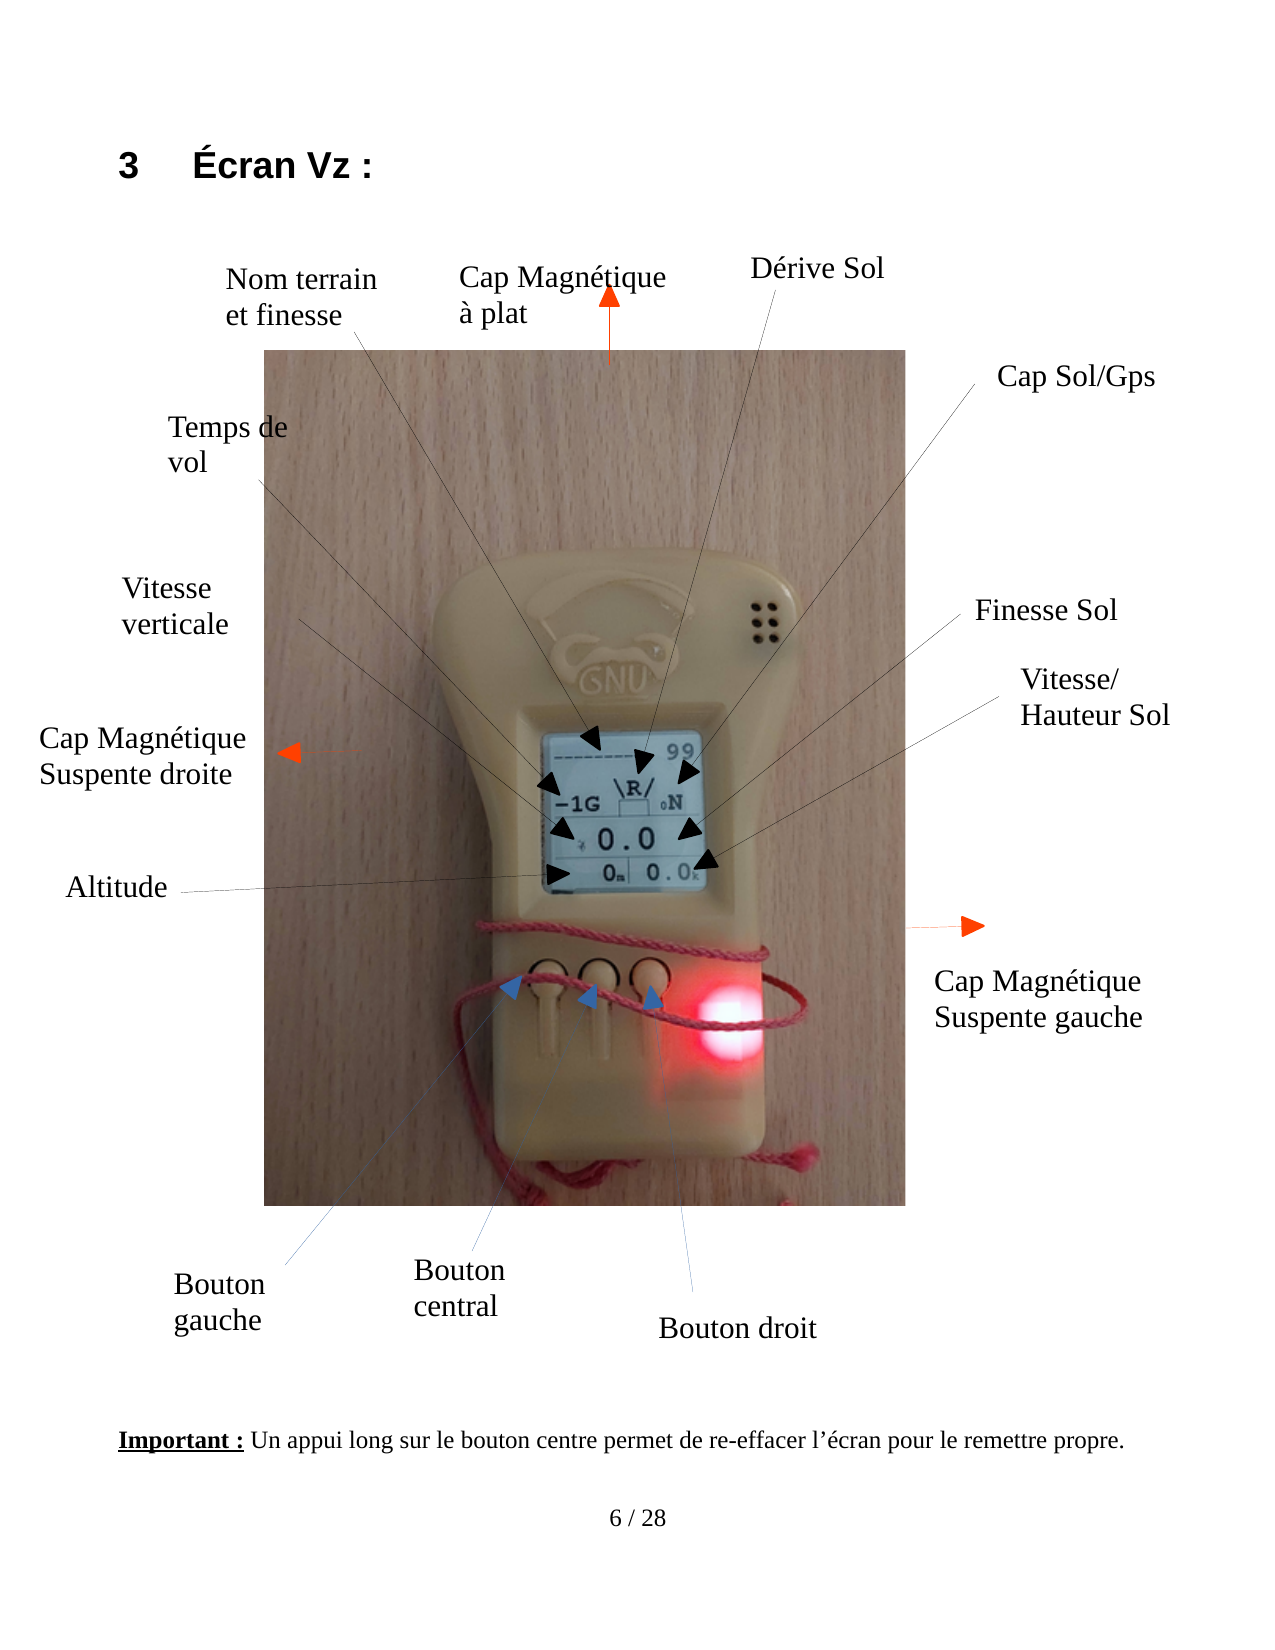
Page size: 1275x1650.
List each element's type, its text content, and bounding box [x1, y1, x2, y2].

text Important : Un appui long sur le bouton centre permet de re-effacer l’écran pour le remettre propre. [118, 1425, 1157, 1454]
subtitle Écran Vz : [118, 143, 1157, 186]
picture [264, 350, 906, 1206]
